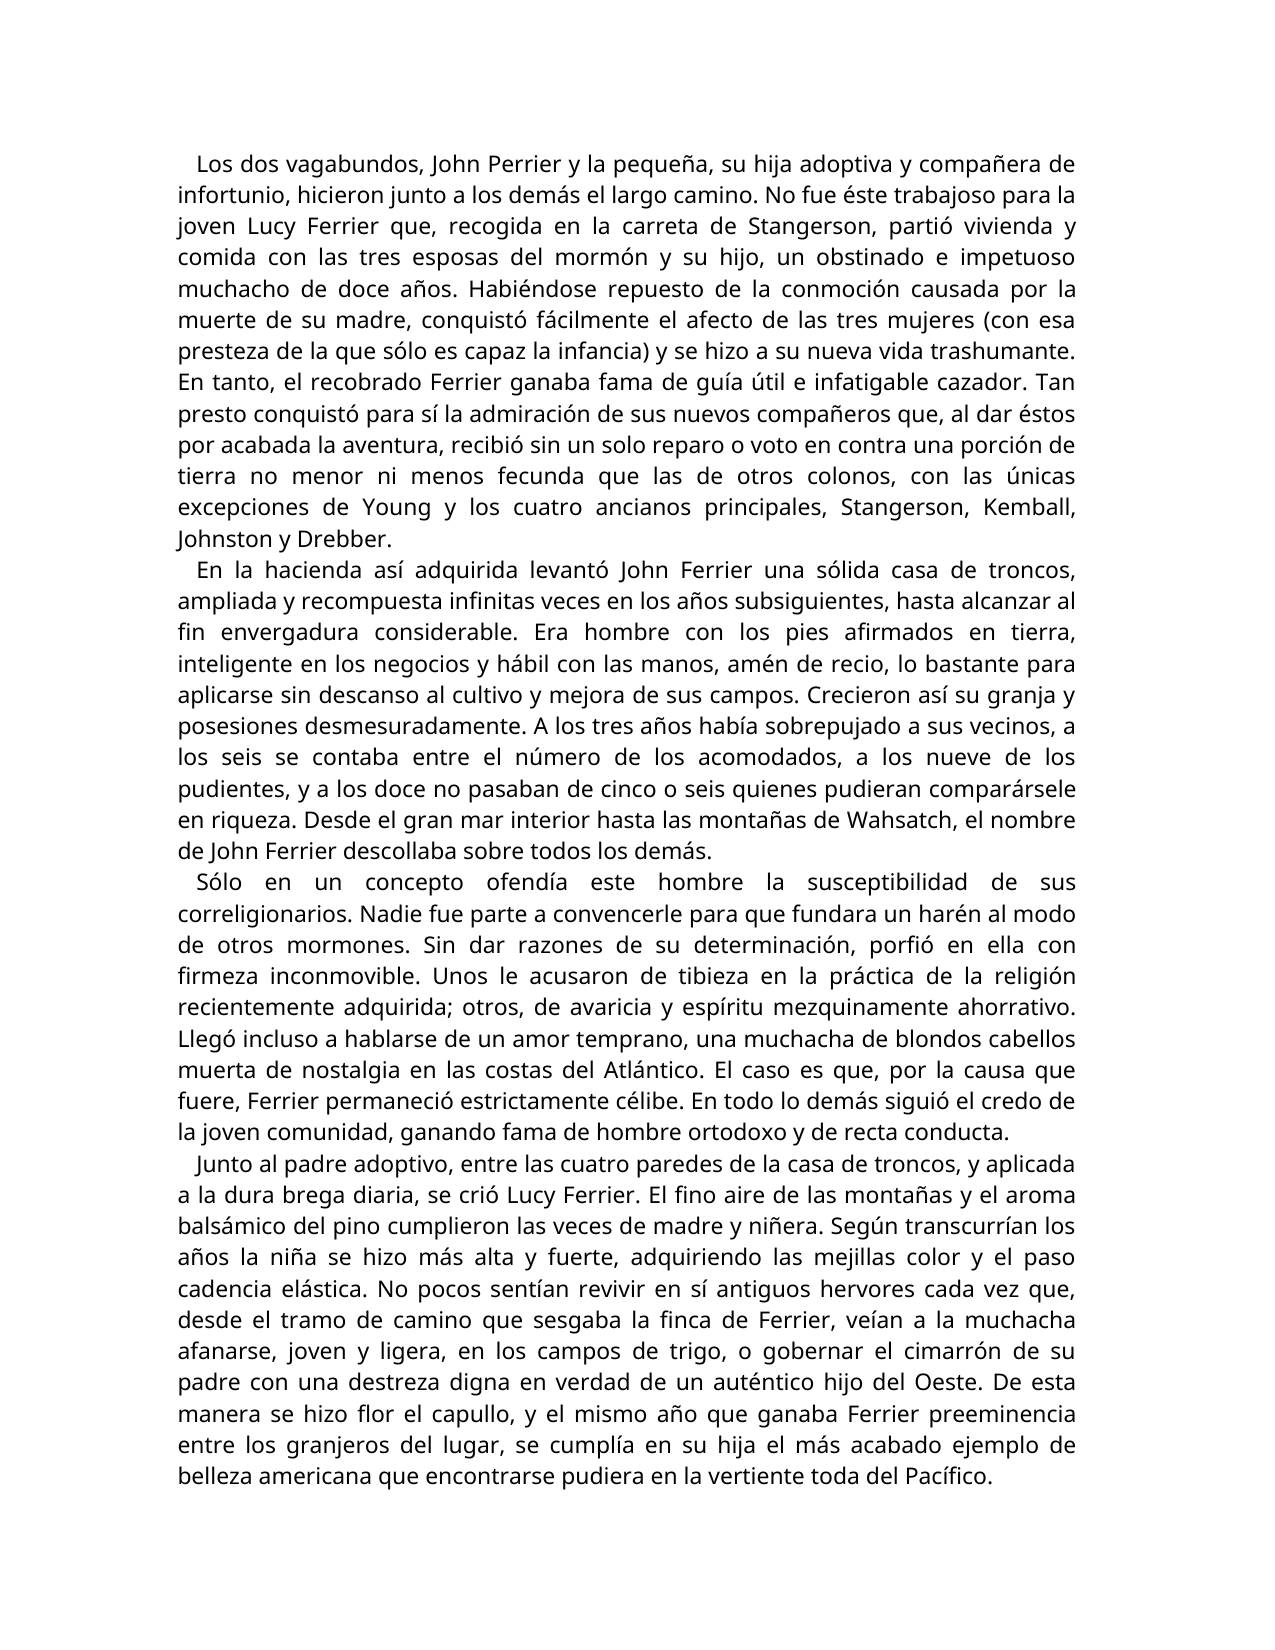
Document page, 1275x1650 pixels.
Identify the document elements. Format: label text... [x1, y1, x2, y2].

subtitle En la hacienda así adquirida levantó John Ferrier una sólida casa de troncos, ampliada y recompuesta infinitas veces en los años subsiguientes, hasta alcanzar al fin envergadura considerable. Era hombre con los pies afirmados en tierra, inteligente en los negocios y hábil con las manos, amén de recio, lo bastante para aplicarse sin descanso al cultivo y mejora de sus campos. Crecieron así su granja y posesiones desmesuradamente. A los tres años había sobrepujado a sus vecinos, a los seis se contaba entre el número de los acomodados, a los nueve de los pudientes, y a los doce no pasaban de cinco o seis quienes pudieran comparársele en riqueza. Desde el gran mar interior hasta las montañas de Wahsatch, el nombre de John Ferrier descollaba sobre todos los demás. [177, 554, 1077, 866]
subtitle Junto al padre adoptivo, entre las cuatro paredes de la casa de troncos, y aplicada a la dura brega diaria, se crió Lucy Ferrier. El fino aire de las montañas y el aroma balsámico del pino cumplieron las veces de madre y niñera. Según transcurrían los años la niña se hizo más alta y fuerte, adquiriendo las mejillas color y el paso cadencia elástica. No pocos sentían revivir en sí antiguos hervores cada vez que, desde el tramo de camino que sesgaba la finca de Ferrier, veían a la muchacha afanarse, joven y ligera, en los campos de trigo, o gobernar el cimarrón de su padre con una destreza digna en verdad de un auténtico hijo del Oeste. De esta manera se hizo flor el capullo, y el mismo año que ganaba Ferrier preeminencia entre los granjeros del lugar, se cumplía en su hija el más acabado ejemplo de belleza americana que encontrarse pudiera en la vertiente toda del Pacífico. [177, 1148, 1077, 1491]
subtitle Sólo en un concepto ofendía este hombre la susceptibilidad de sus correligionarios. Nadie fue parte a convencerle para que fundara un harén al modo de otros mormones. Sin dar razones de su determinación, porfió en ella con firmeza inconmovible. Unos le acusaron de tibieza en la práctica de la religión recientemente adquirida; otros, de avaricia y espíritu mezquinamente ahorrativo. Llegó incluso a hablarse de un amor temprano, una muchacha de blondos cabellos muerta de nostalgia en las costas del Atlántico. El caso es que, por la causa que fuere, Ferrier permaneció estrictamente célibe. En todo lo demás siguió el credo de la joven comunidad, ganando fama de hombre ortodoxo y de recta conducta. [177, 866, 1077, 1148]
subtitle Los dos vagabundos, John Perrier y la pequeña, su hija adoptiva y compañera de infortunio, hicieron junto a los demás el largo camino. No fue éste trabajoso para la joven Lucy Ferrier que, recogida en la carreta de Stangerson, partió vivienda y comida con las tres esposas del mormón y su hijo, un obstinado e impetuoso muchacho de doce años. Habiéndose repuesto de la conmoción causada por la muerte de su madre, conquistó fácilmente el afecto de las tres mujeres (con esa presteza de la que sólo es capaz la infancia) y se hizo a su nueva vida trashumante. En tanto, el recobrado Ferrier ganaba fama de guía útil e infatigable cazador. Tan presto conquistó para sí la admiración de sus nuevos compañeros que, al dar éstos por acabada la aventura, recibió sin un solo reparo o voto en contra una porción de tierra no menor ni menos fecunda que las de otros colonos, con las únicas excepciones de Young y los cuatro ancianos principales, Stangerson, Kemball, Johnston y Drebber. [177, 148, 1077, 554]
